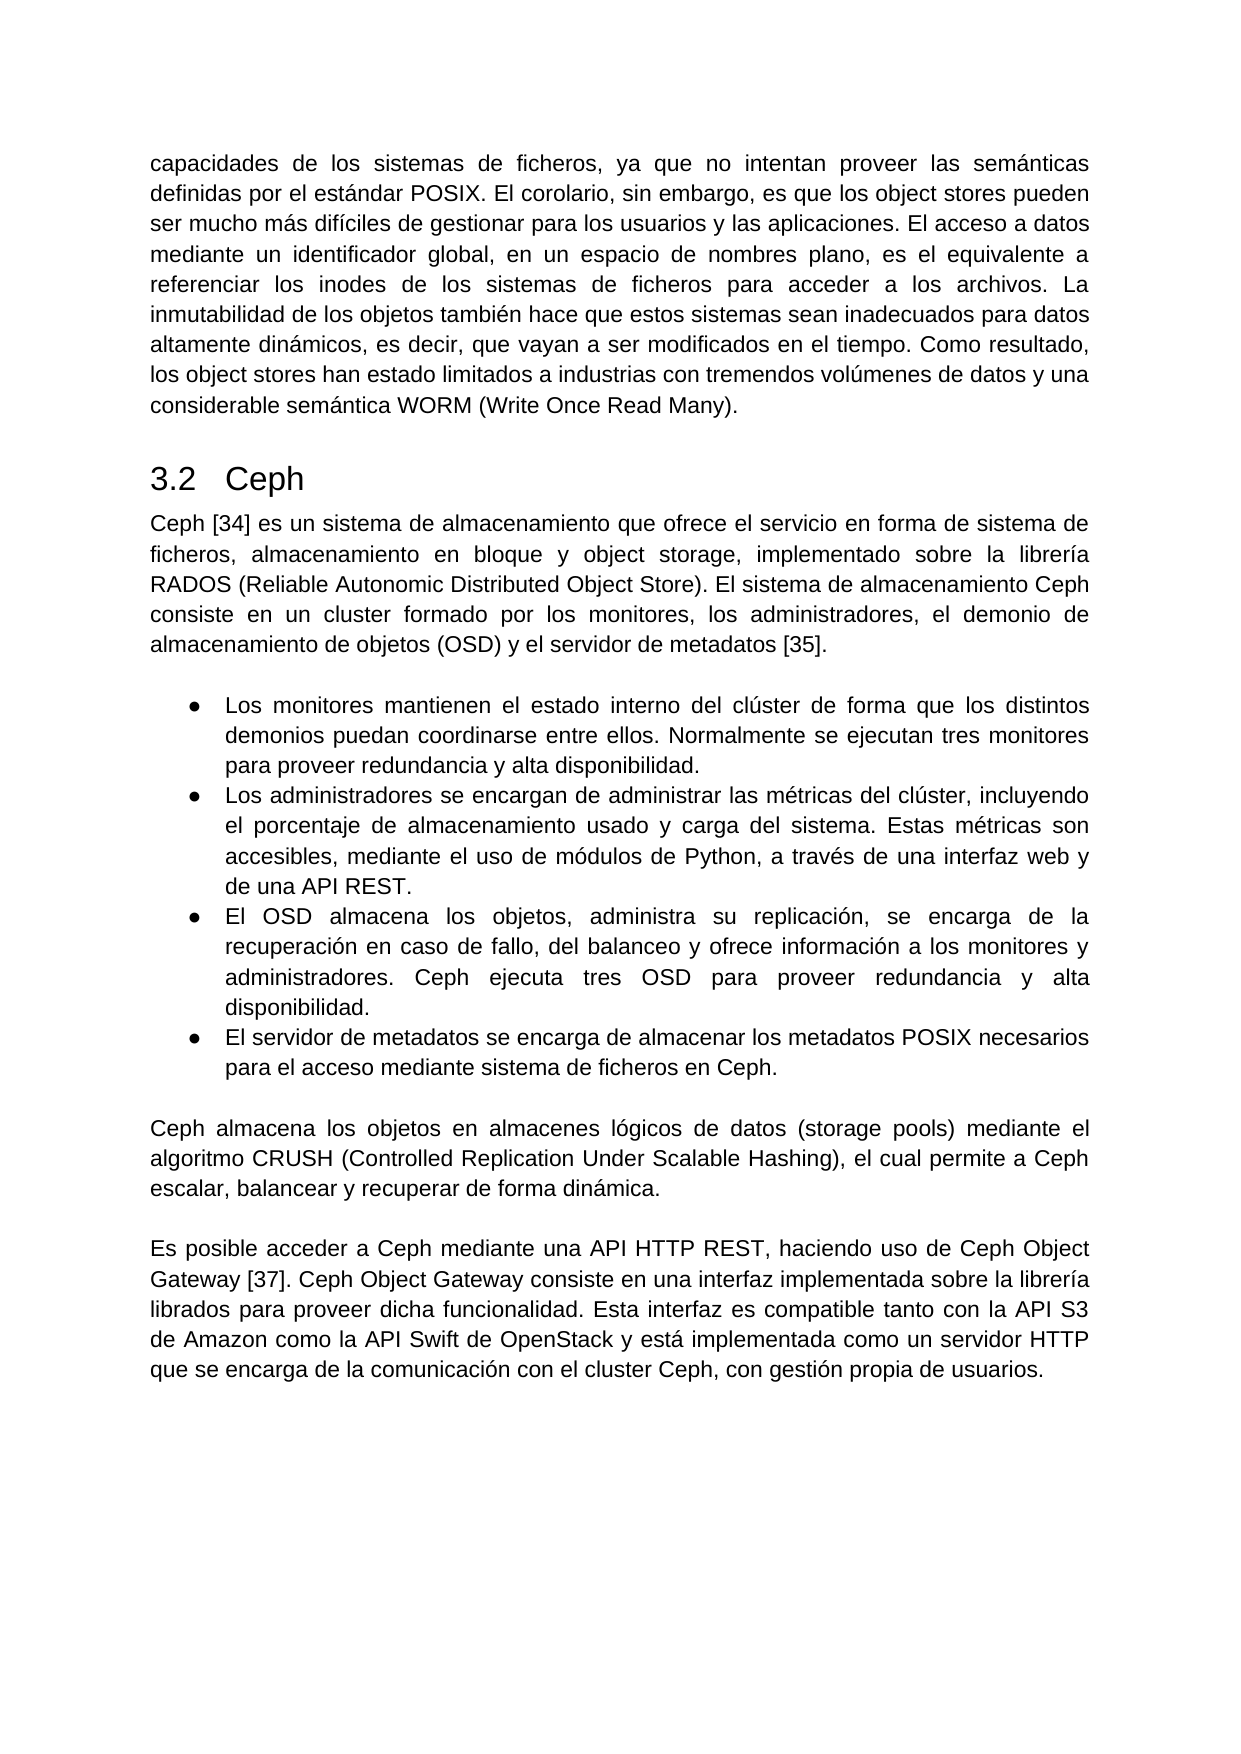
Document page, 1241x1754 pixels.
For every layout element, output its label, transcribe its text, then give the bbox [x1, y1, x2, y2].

list Los monitores mantienen el estado interno del clúster de forma que los distintos demonios puedan coordinarse entre ellos. Normalmente se ejecutan tres monitores para proveer redundancia y alta disponibilidad. [187, 692, 1090, 778]
text Ceph [34] es un sistema de almacenamiento que ofrece el servicio en forma de sistema de ficheros, almacenamiento en bloque y object storage, implementado sobre la librería RADOS (Reliable Autonomic Distributed Object Store). El sistema de almacenamiento Ceph consiste en un cluster formado por los monitores, los administradores, el demonio de almacenamiento de objetos (OSD) y el servidor de metadatos [35]. [150, 510, 1090, 657]
text capacidades de los sistemas de ficheros, ya que no intentan proveer las semánticas definidas por el estándar POSIX. El corolario, sin embargo, es que los object stores pueden ser mucho más difíciles de gestionar para los usuarios y las aplicaciones. El acceso a datos mediante un identificador global, en un espacio de nombres plano, es el equivalente a referenciar los inodes de los sistemas de ficheros para acceder a los archivos. La inmutabilidad de los objetos también hace que estos sistemas sean inadecuados para datos altamente dinámicos, es decir, que vayan a ser modificados en el tiempo. Como resultado, los object stores han estado limitados a industrias con tremendos volúmenes de datos y una considerable semántica WORM (Write Once Read Many). [150, 150, 1090, 418]
list Los administradores se encargan de administrar las métricas del clúster, incluyendo el porcentaje de almacenamiento usado y carga del sistema. Estas métricas son accesibles, mediante el uso de módulos de Python, a través de una interfaz web y de una API REST. [187, 782, 1090, 899]
text Es posible acceder a Ceph mediante una API HTTP REST, haciendo uso de Ceph Object Gateway [37]. Ceph Object Gateway consiste en una interfaz implementada sobre la librería librados para proveer dicha funcionalidad. Esta interfaz es compatible tanto con la API S3 de Amazon como la API Swift de OpenStack y está implementada como un servidor HTTP que se encarga de la comunicación con el cluster Ceph, con gestión propia de usuarios. [150, 1235, 1090, 1382]
subtitle Ceph [150, 459, 1090, 498]
text Ceph almacena los objetos en almacenes lógicos de datos (storage pools) mediante el algoritmo CRUSH (Controlled Replication Under Scalable Hashing), el cual permite a Ceph escalar, balancear y recuperar de forma dinámica. [150, 1114, 1090, 1201]
list El servidor de metadatos se encarga de almacenar los metadatos POSIX necesarios para el acceso mediante sistema de ficheros en Ceph. [187, 1024, 1090, 1080]
list El OSD almacena los objetos, administra su replicación, se encarga de la recuperación en caso de fallo, del balanceo y ofrece información a los monitores y administradores. Ceph ejecuta tres OSD para proveer redundancia y alta disponibilidad. [187, 903, 1090, 1020]
